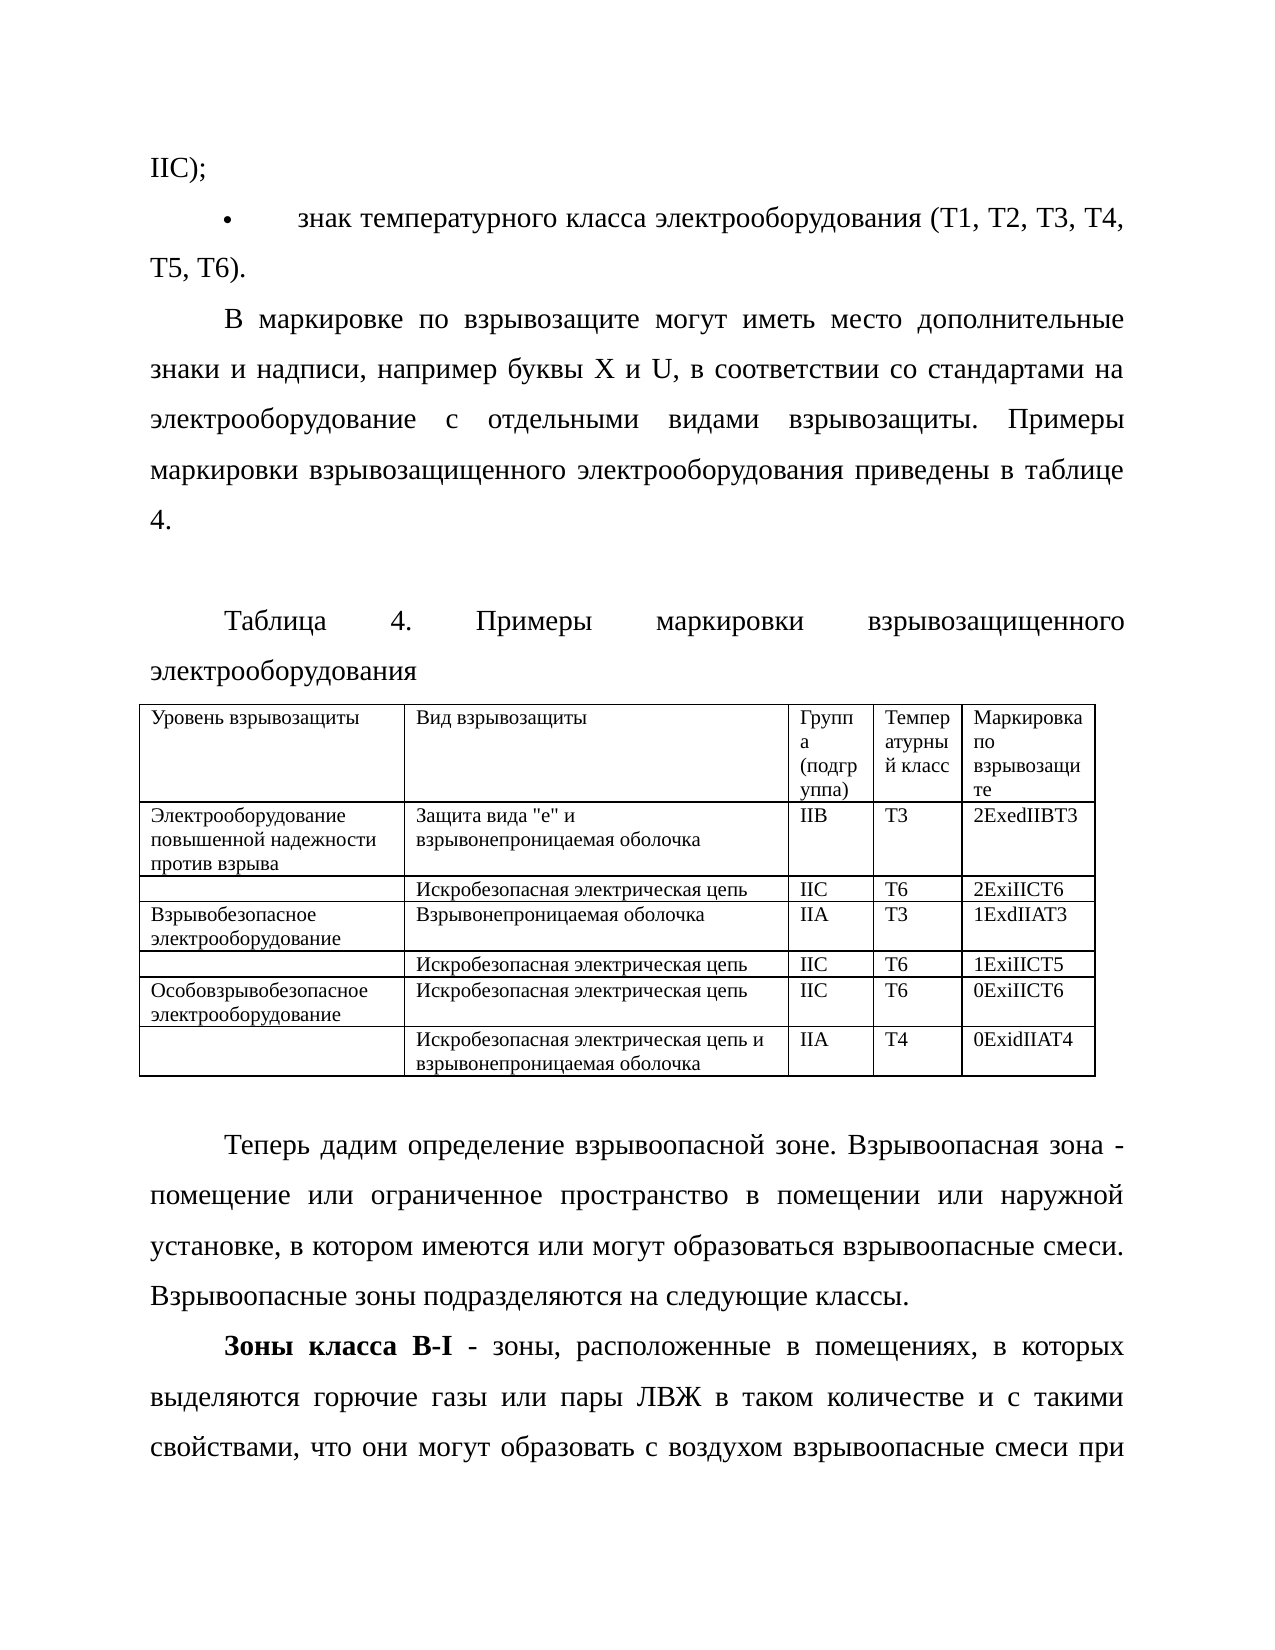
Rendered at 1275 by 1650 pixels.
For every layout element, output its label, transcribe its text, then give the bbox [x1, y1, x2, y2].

table_cell [140, 1027, 404, 1075]
text В маркировке по взрывозащите могут иметь место дополнительные знаки и надписи, например буквы X и U, в соответствии со стандартами на электрооборудование с отдельными видами взрывозащиты. Примеры маркировки взрывозащищенного электрооборудования приведены в таблице 4. [150, 301, 1125, 536]
text  знак температурного класса электрооборудования (Т1, Т2, Т3, Т4, Т5, Т6). [150, 200, 1125, 284]
table_cell IIC [789, 952, 873, 976]
table_cell IIС [789, 978, 873, 1026]
text Зоны класса В-I - зоны, расположенные в помещениях, в которых выделяются горючие газы или пары ЛВЖ в таком количестве и с такими свойствами, что они могут образовать с воздухом взрывоопасные смеси при [150, 1328, 1125, 1463]
table_cell Т4 [874, 1027, 961, 1075]
text Таблица 4. Примеры маркировки взрывозащищенного электрооборудования [150, 603, 1125, 687]
table_cell IIA [789, 902, 873, 950]
table_cell Защита вида "е" и взрывонепроницаемая оболочка [405, 803, 788, 875]
table_header Группа (подгруппа) [789, 705, 873, 801]
table_header Вид взрывозащиты [405, 705, 788, 801]
table_cell Т6 [874, 978, 961, 1026]
table_cell Искробезопасная электрическая цепь [405, 877, 788, 901]
table_cell Взрывонепроницаемая оболочка [405, 902, 788, 950]
table_cell [140, 877, 404, 901]
table_cell 0ExiIICT6 [963, 978, 1094, 1026]
table_cell [140, 952, 404, 976]
table_cell Т6 [874, 877, 961, 901]
table_cell Искробезопасная электрическая цепь [405, 952, 788, 976]
table_cell Взрывобезопасное электрооборудование [140, 902, 404, 950]
table_cell 2ExiIICT6 [963, 877, 1094, 901]
table_cell 1ExiIICT5 [963, 952, 1094, 976]
table_cell Т3 [874, 902, 961, 950]
table_cell 1ExdIIAT3 [963, 902, 1094, 950]
table_cell 2ExedIIBT3 [963, 803, 1094, 875]
table_header Уровень взрывозащиты [140, 705, 404, 801]
table_cell Электрооборудование повышенной надежности против взрыва [140, 803, 404, 875]
table_cell Искробезопасная электрическая цепь [405, 978, 788, 1026]
text Теперь дадим определение взрывоопасной зоне. Взрывоопасная зона - помещение или ограниченное пространство в помещении или наружной установке, в котором имеются или могут образоваться взрывоопасные смеси. Взрывоопасные зоны подразделяются на следующие классы. [150, 1127, 1125, 1312]
table_cell 0ExidIIAT4 [963, 1027, 1094, 1075]
table_cell IIА [789, 1027, 873, 1075]
table_cell Искробезопасная электрическая цепь и взрывонепроницаемая оболочка [405, 1027, 788, 1075]
table_cell Т3 [874, 803, 961, 875]
table_cell Особовзрывобезопасное электрооборудование [140, 978, 404, 1026]
table_header Маркировка по взрывозащите [963, 705, 1094, 801]
table_cell IIВ [789, 803, 873, 875]
table_cell IIC [789, 877, 873, 901]
table_header Температурный класс [874, 705, 961, 801]
text IIС); [150, 150, 1125, 183]
table_cell Т6 [874, 952, 961, 976]
